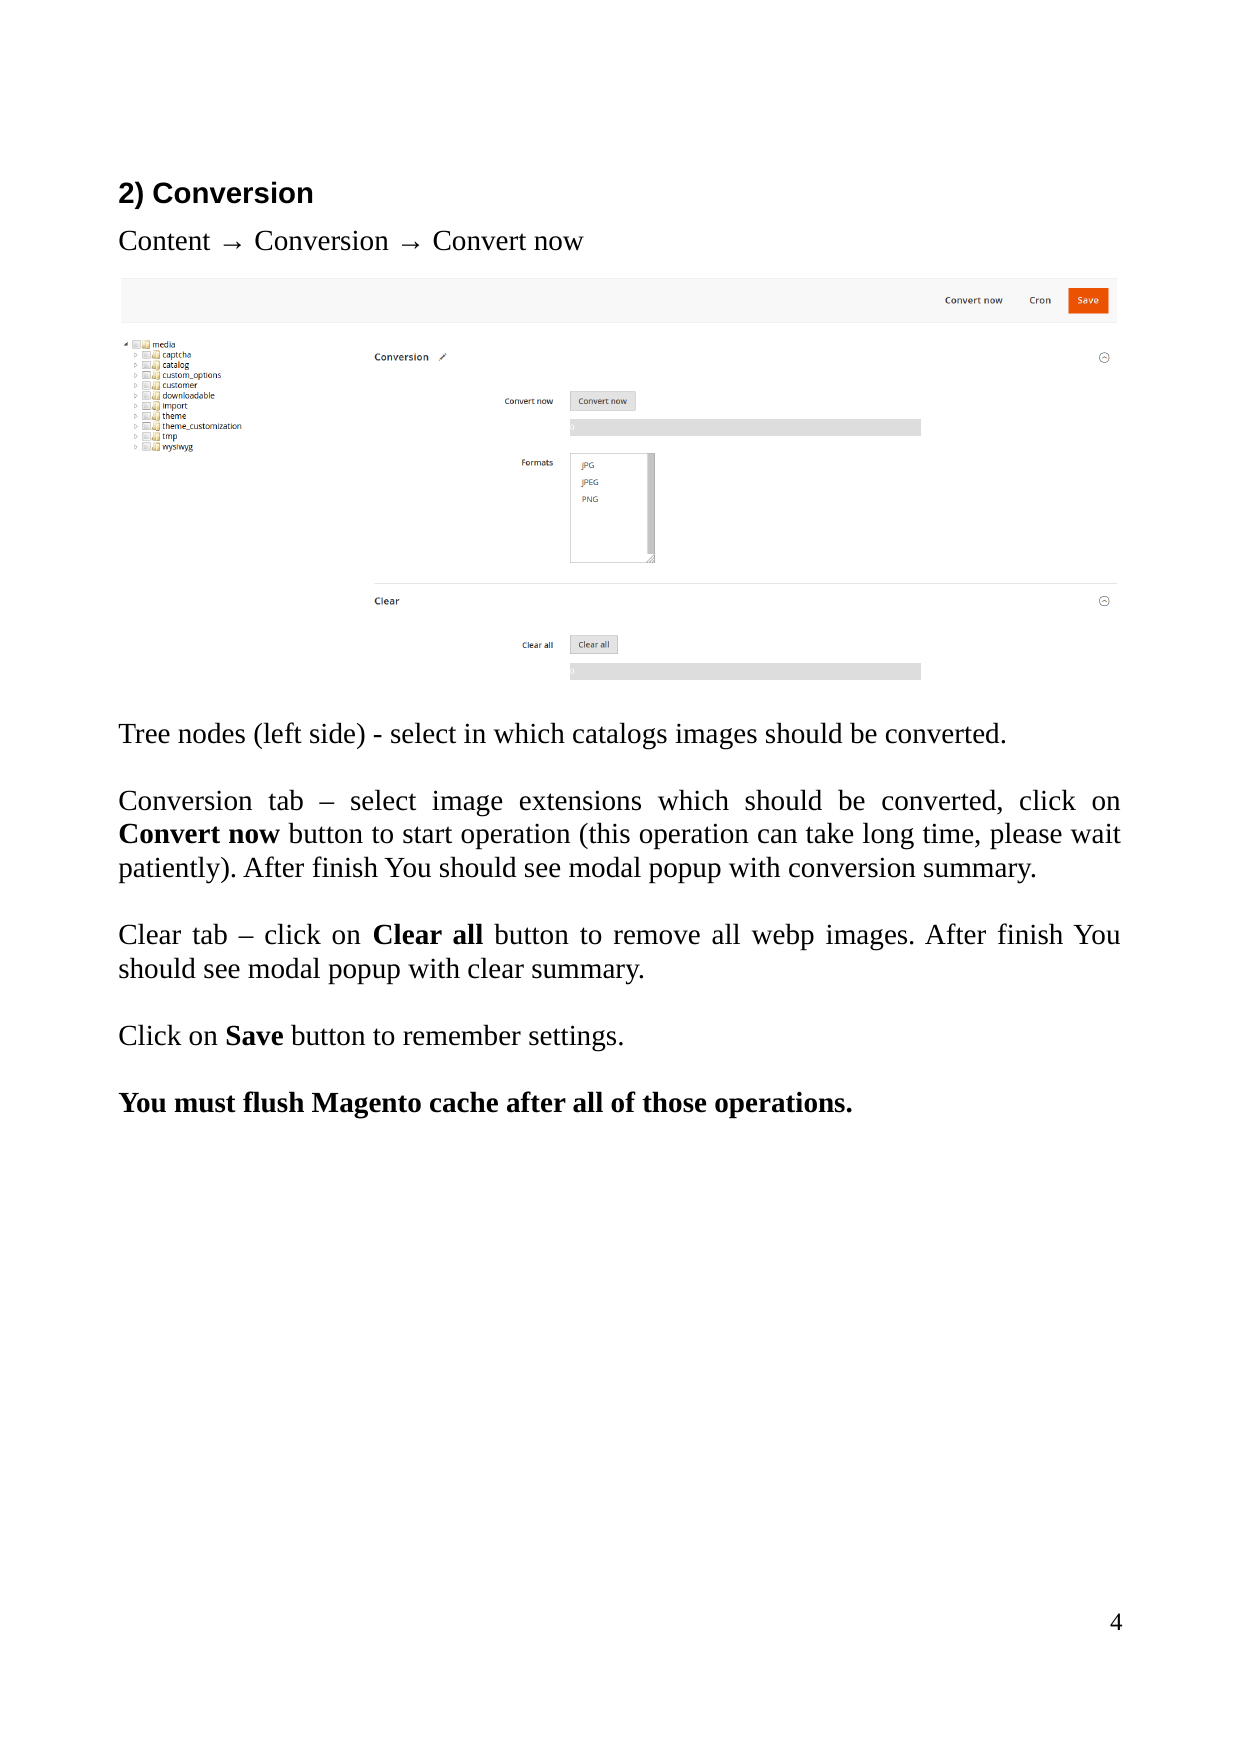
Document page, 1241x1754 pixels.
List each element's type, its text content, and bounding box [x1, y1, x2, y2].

text Tree nodes (left side) - select in which catalogs images should be converted. [118, 716, 1122, 749]
text You must flush Magento cache after all of those operations. [118, 1051, 1122, 1118]
text Content → Conversion → Convert now [118, 223, 1122, 256]
subtitle 2) Conversion [118, 176, 1122, 210]
text Click on Save button to remember settings. [118, 1018, 1122, 1051]
text Conversion tab – select image extensions which should be converted, click on Convert now button to start operation (this operation can take long time, please wait patiently). After finish You should see modal popup with conversion summary. [118, 783, 1122, 884]
picture [118, 275, 1123, 688]
text Clear tab – click on Clear all button to remove all webp images. After finish You should see modal popup with clear summary. [118, 917, 1122, 984]
